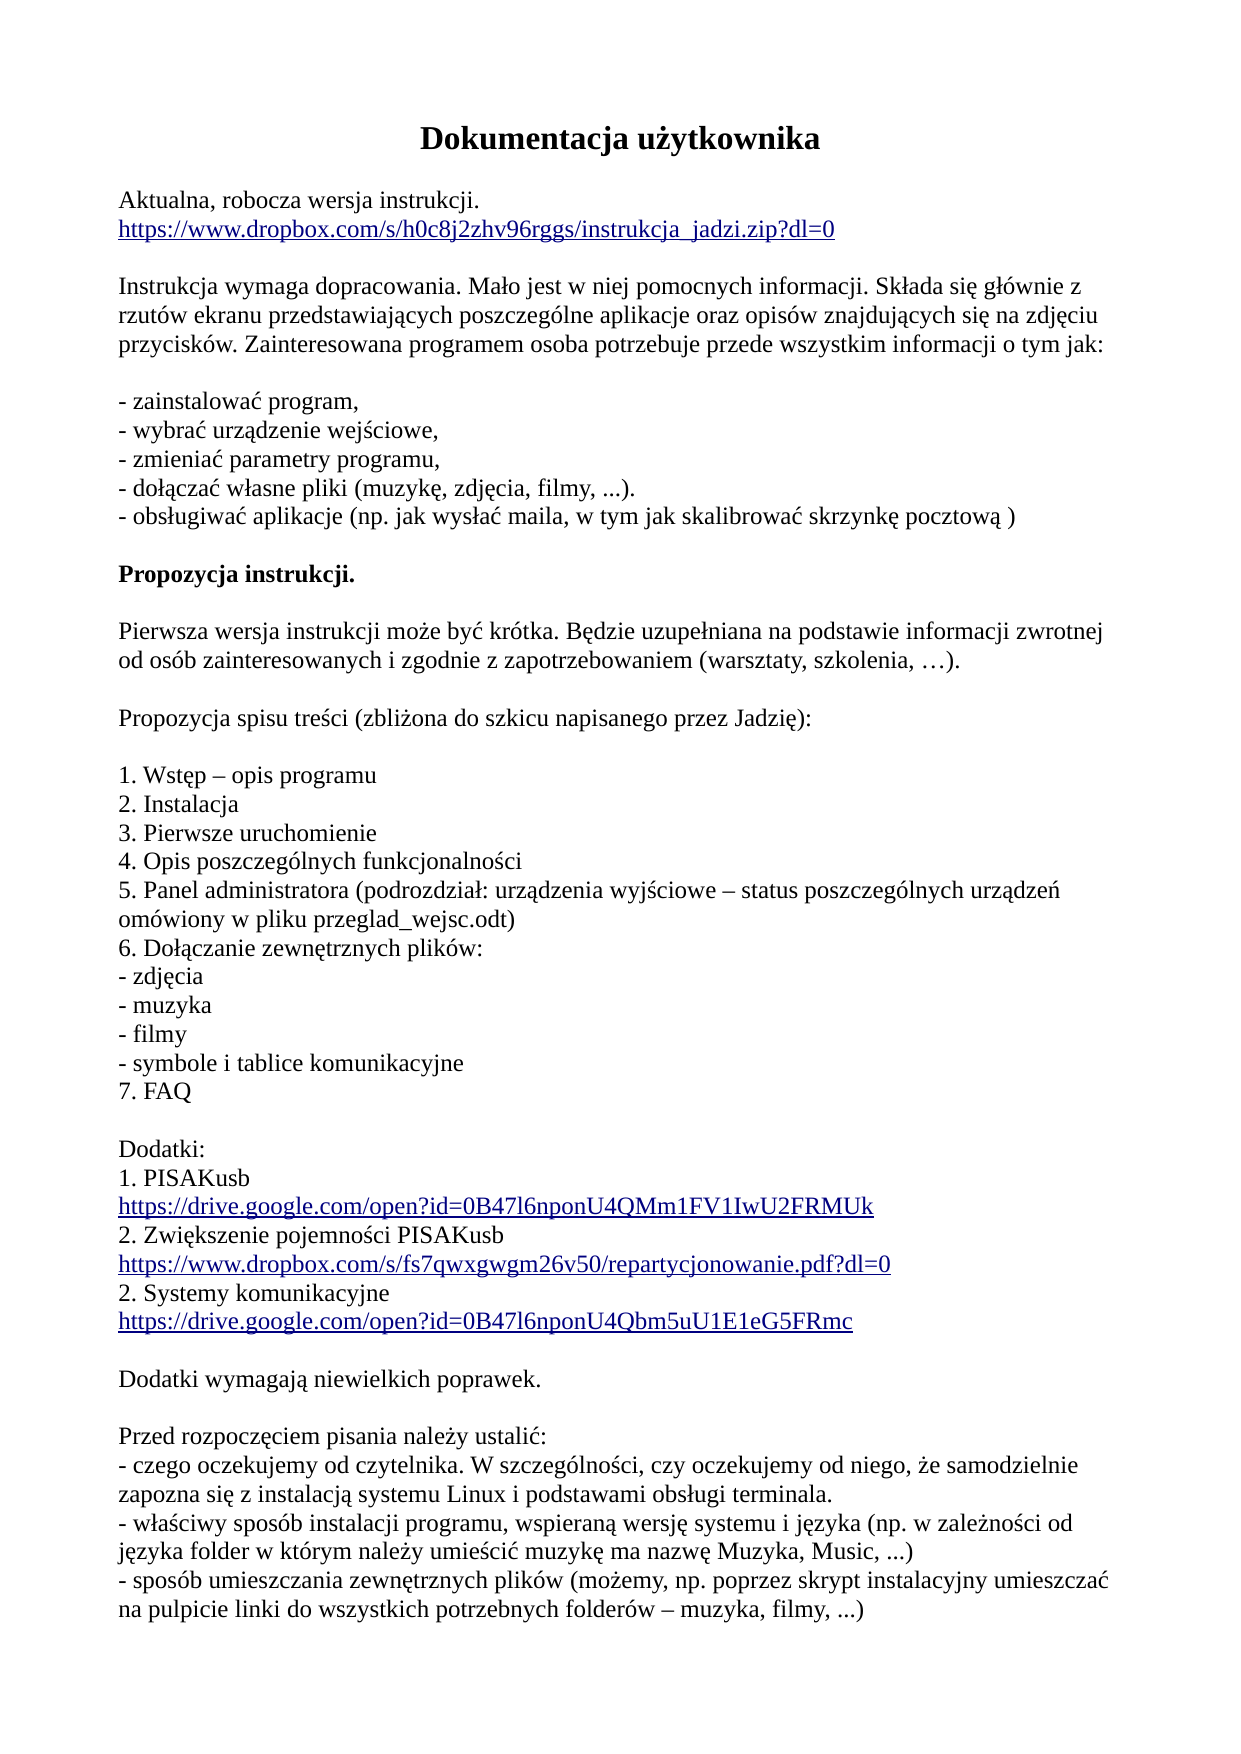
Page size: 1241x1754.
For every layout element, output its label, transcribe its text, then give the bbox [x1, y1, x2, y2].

text Propozycja spisu treści (zbliżona do szkicu napisanego przez Jadzię): [118, 703, 1122, 731]
text Dodatki: [118, 1134, 1122, 1163]
text Pierwsza wersja instrukcji może być krótka. Będzie uzupełniana na podstawie informacji zwrotnej od osób zainteresowanych i zgodnie z zapotrzebowaniem (warsztaty, szkolenia, …). [118, 616, 1122, 674]
text Dokumentacja użytkownika [118, 118, 1122, 156]
text 2. Zwiększenie pojemności PISAKusb [118, 1220, 1122, 1249]
text 1. PISAKusb [118, 1163, 1122, 1191]
text 4. Opis poszczególnych funkcjonalności [118, 846, 1122, 875]
text - dołączać własne pliki (muzykę, zdjęcia, filmy, ...). [118, 473, 1122, 501]
text https://drive.google.com/open?id=0B47l6nponU4QMm1FV1IwU2FRMUk [118, 1191, 1122, 1220]
text - zdjęcia [118, 961, 1122, 990]
text 5. Panel administratora (podrozdział: urządzenia wyjściowe – status poszczególnych urządzeń omówiony w pliku przeglad_wejsc.odt) [118, 875, 1122, 933]
text 6. Dołączanie zewnętrznych plików: [118, 933, 1122, 961]
text Przed rozpoczęciem pisania należy ustalić: [118, 1421, 1122, 1450]
text - wybrać urządzenie wejściowe, [118, 415, 1122, 444]
text - zmieniać parametry programu, [118, 444, 1122, 473]
text - sposób umieszczania zewnętrznych plików (możemy, np. poprzez skrypt instalacyjny umieszczać na pulpicie linki do wszystkich potrzebnych folderów – muzyka, filmy, ...) [118, 1565, 1122, 1623]
text Instrukcja wymaga dopracowania. Mało jest w niej pomocnych informacji. Składa się głównie z rzutów ekranu przedstawiających poszczególne aplikacje oraz opisów znajdujących się na zdjęciu przycisków. Zainteresowana programem osoba potrzebuje przede wszystkim informacji o tym jak: [118, 271, 1122, 358]
text 2. Instalacja [118, 789, 1122, 818]
text - zainstalować program, [118, 386, 1122, 415]
text Aktualna, robocza wersja instrukcji. [118, 185, 1122, 214]
text - obsługiwać aplikacje (np. jak wysłać maila, w tym jak skalibrować skrzynkę pocztową ) [118, 501, 1122, 530]
text https://drive.google.com/open?id=0B47l6nponU4Qbm5uU1E1eG5FRmc [118, 1306, 1122, 1335]
text - właściwy sposób instalacji programu, wspieraną wersję systemu i języka (np. w zależności od języka folder w którym należy umieścić muzykę ma nazwę Muzyka, Music, ...) [118, 1508, 1122, 1565]
text 1. Wstęp – opis programu [118, 760, 1122, 789]
text 2. Systemy komunikacyjne [118, 1278, 1122, 1306]
text https://www.dropbox.com/s/h0c8j2zhv96rggs/instrukcja_jadzi.zip?dl=0 [118, 214, 1122, 243]
text - symbole i tablice komunikacyjne [118, 1048, 1122, 1076]
text 7. FAQ [118, 1076, 1122, 1105]
text https://www.dropbox.com/s/fs7qwxgwgm26v50/repartycjonowanie.pdf?dl=0 [118, 1249, 1122, 1278]
text Propozycja instrukcji. [118, 559, 1122, 588]
text - czego oczekujemy od czytelnika. W szczególności, czy oczekujemy od niego, że samodzielnie zapozna się z instalacją systemu Linux i podstawami obsługi terminala. [118, 1450, 1122, 1508]
text Dodatki wymagają niewielkich poprawek. [118, 1364, 1122, 1393]
text - filmy [118, 1019, 1122, 1048]
text - muzyka [118, 990, 1122, 1019]
text 3. Pierwsze uruchomienie [118, 818, 1122, 846]
